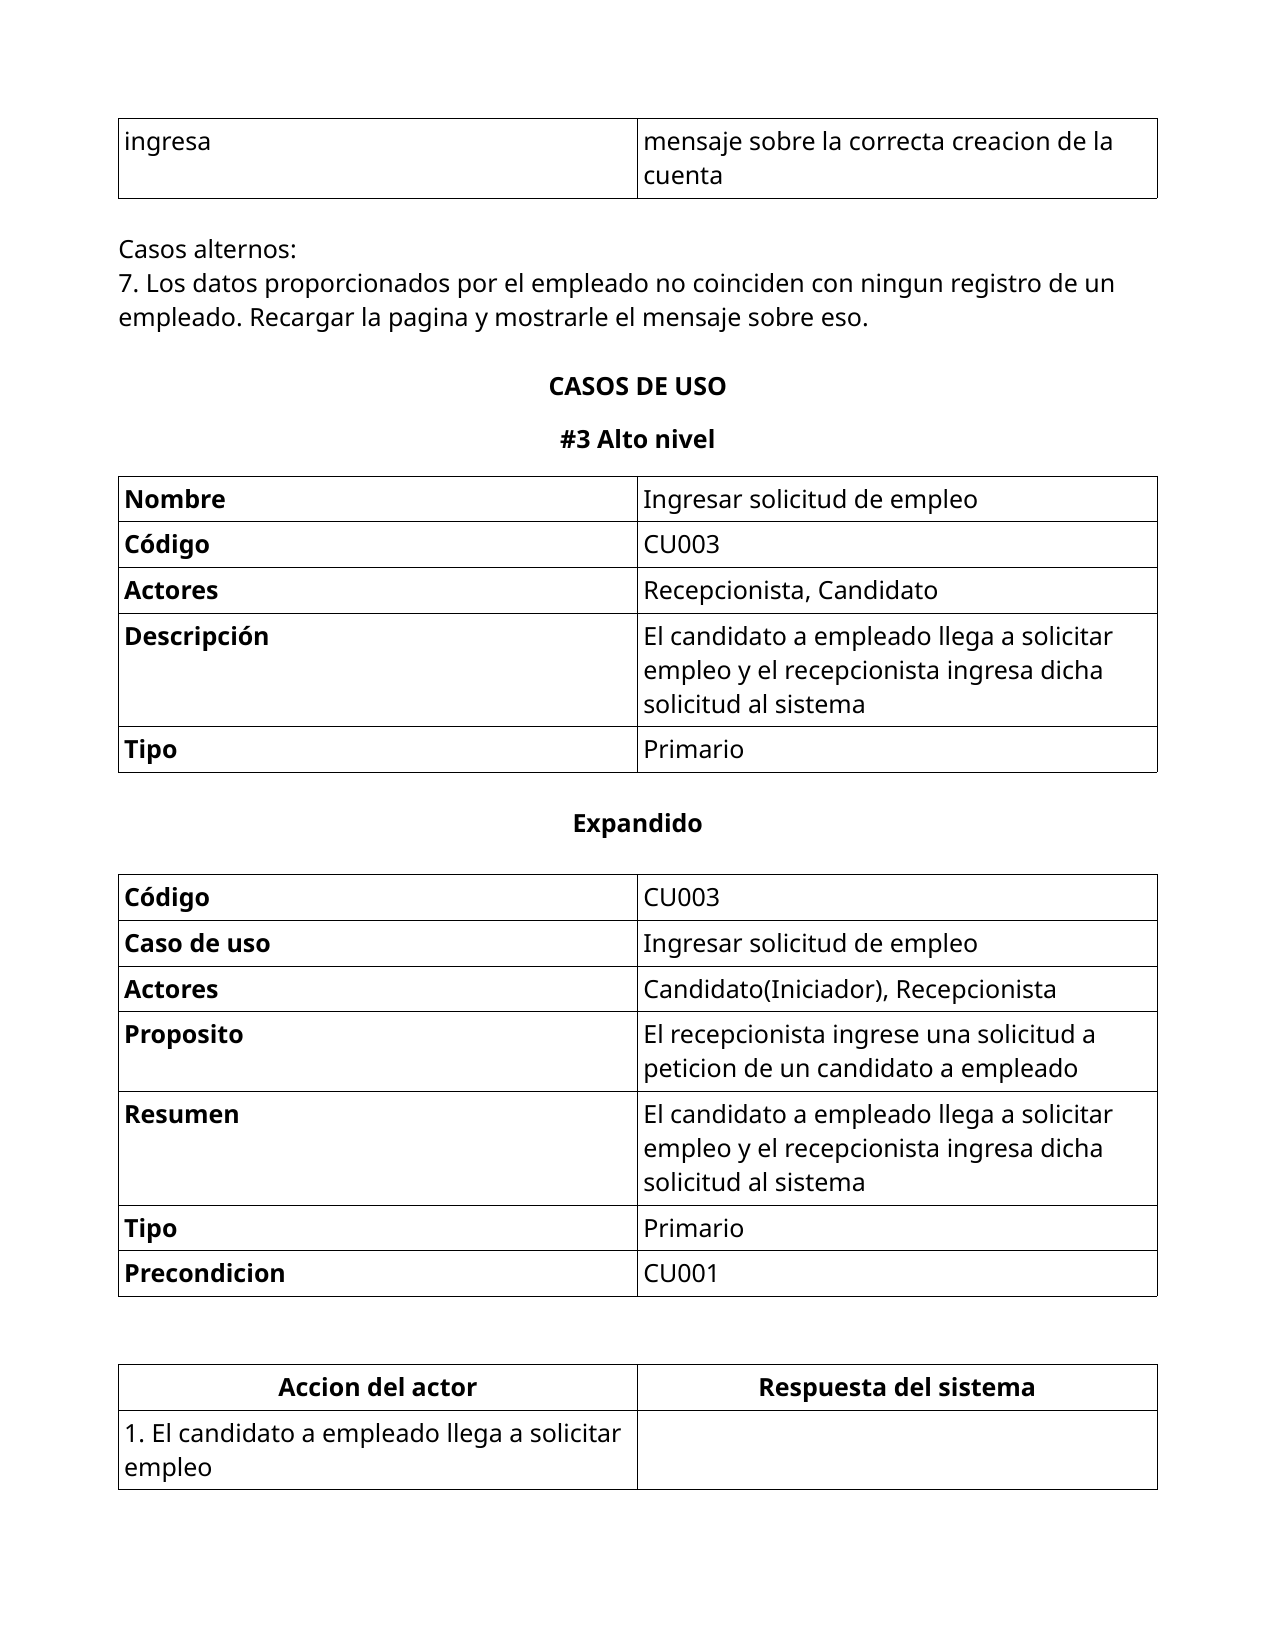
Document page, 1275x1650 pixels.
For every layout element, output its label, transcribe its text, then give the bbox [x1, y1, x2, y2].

text CASOS DE USO [118, 368, 1157, 402]
table_cell Primario [638, 1206, 1157, 1250]
text Expandido [118, 806, 1157, 840]
table_cell Candidato(Iniciador), Recepcionista [638, 967, 1157, 1011]
table_cell CU003 [638, 522, 1157, 567]
table_cell Caso de uso [119, 921, 637, 966]
table_cell [638, 1411, 1157, 1489]
table_cell Tipo [119, 1206, 637, 1250]
table_cell ingresa [119, 119, 637, 198]
table_header Código [119, 875, 637, 920]
table_header Ingresar solicitud de empleo [638, 477, 1157, 521]
table_cell El candidato a empleado llega a solicitar empleo y el recepcionista ingresa dicha solicitud al sistema [638, 614, 1157, 726]
table_cell 1. El candidato a empleado llega a solicitar empleo [119, 1411, 637, 1489]
table_cell mensaje sobre la correcta creacion de la cuenta [638, 119, 1157, 198]
table_cell Recepcionista, Candidato [638, 568, 1157, 613]
table_header Nombre [119, 477, 637, 521]
table_cell Actores [119, 967, 637, 1011]
table_header CU003 [638, 875, 1157, 920]
table_cell Código [119, 522, 637, 567]
table_cell Precondicion [119, 1251, 637, 1296]
table_cell Ingresar solicitud de empleo [638, 921, 1157, 966]
table_header Accion del actor [119, 1365, 637, 1410]
table_cell Resumen [119, 1092, 637, 1204]
table_cell Descripción [119, 614, 637, 726]
table_cell CU001 [638, 1251, 1157, 1296]
table_cell Actores [119, 568, 637, 613]
table_cell Tipo [119, 727, 637, 772]
text Casos alternos: [118, 232, 1157, 266]
table_cell Proposito [119, 1012, 637, 1091]
text 7. Los datos proporcionados por el empleado no coinciden con ningun registro de un empleado. Recargar la pagina y mostrarle el mensaje sobre eso. [118, 266, 1157, 334]
table_cell El candidato a empleado llega a solicitar empleo y el recepcionista ingresa dicha solicitud al sistema [638, 1092, 1157, 1204]
text #3 Alto nivel [118, 422, 1157, 456]
table_cell Primario [638, 727, 1157, 772]
table_header Respuesta del sistema [638, 1365, 1157, 1410]
table_cell El recepcionista ingrese una solicitud a peticion de un candidato a empleado [638, 1012, 1157, 1091]
